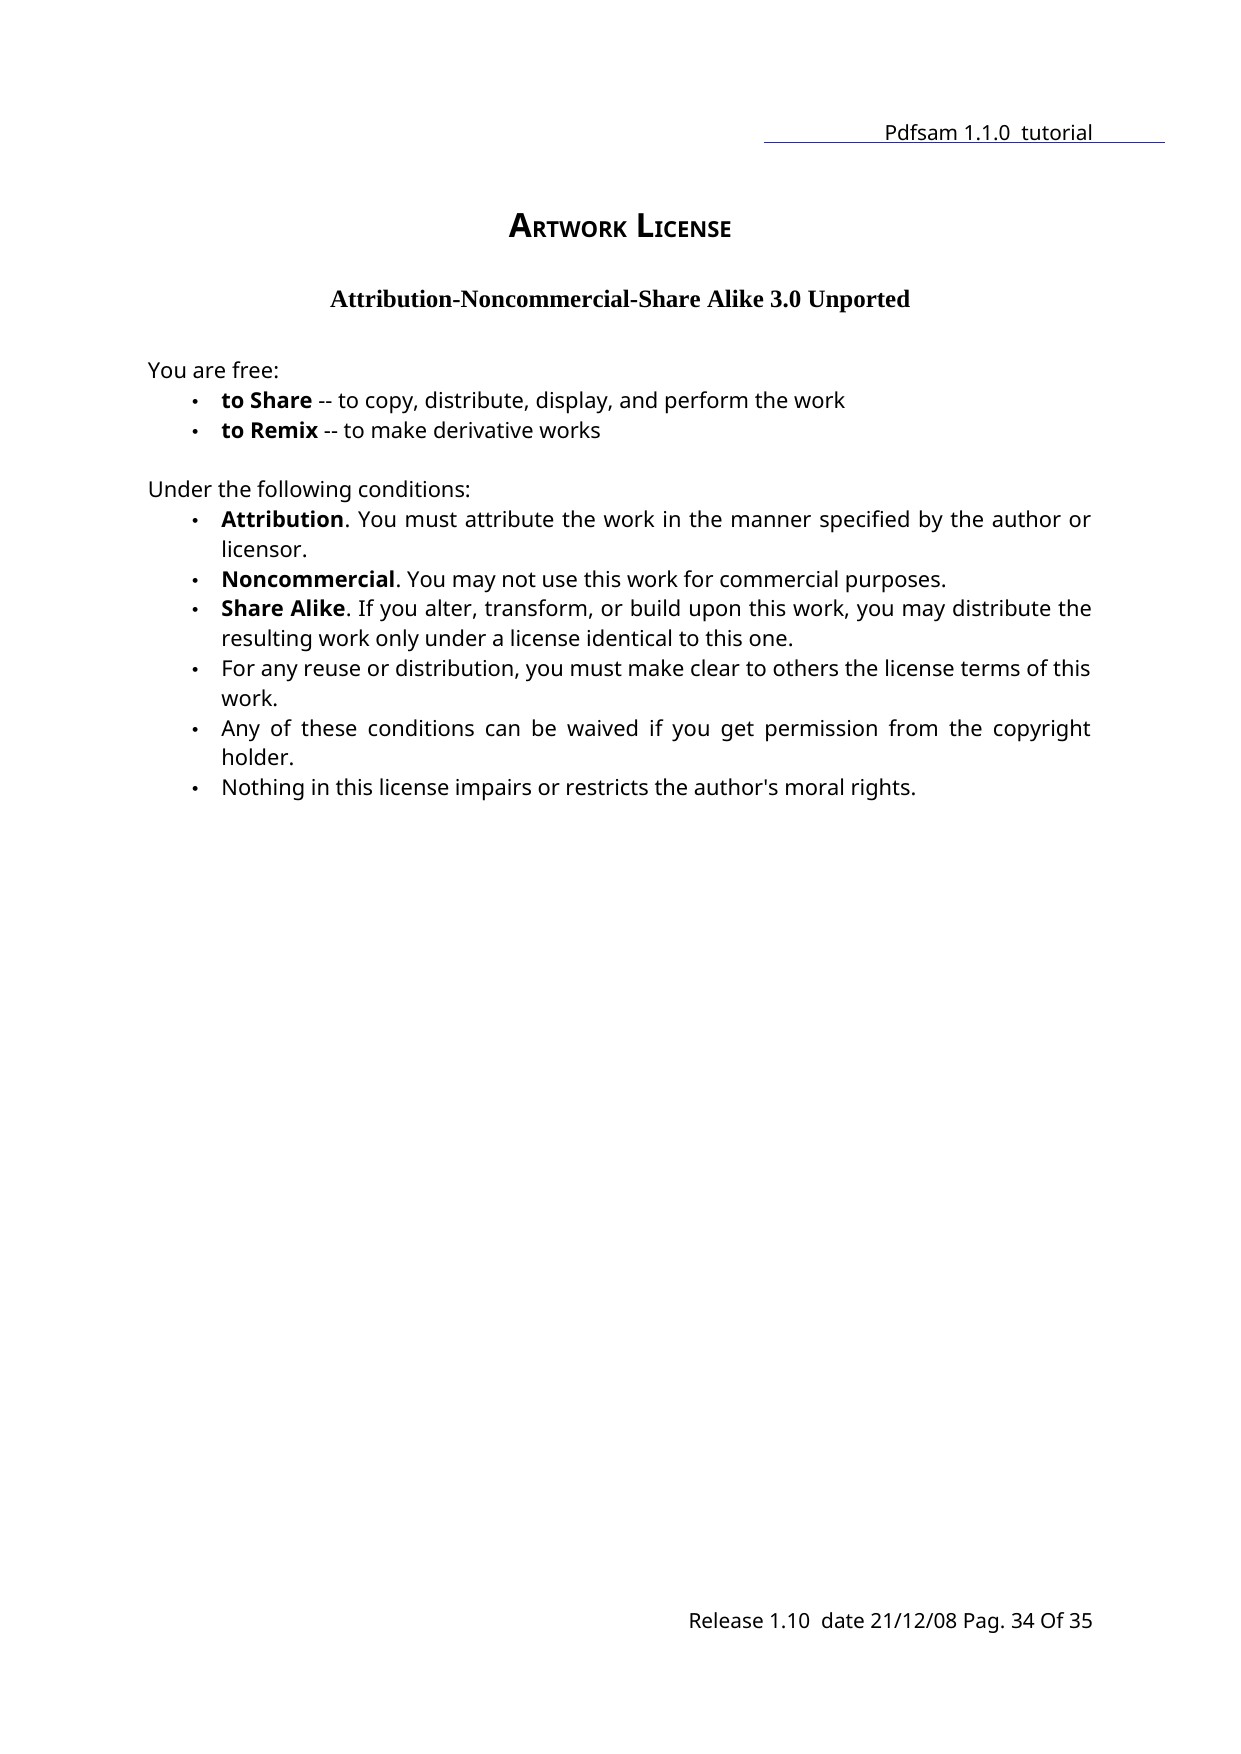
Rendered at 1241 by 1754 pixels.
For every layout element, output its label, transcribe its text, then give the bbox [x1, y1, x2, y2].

list Any of these conditions can be waived if you get permission from the copyright holder. [192, 712, 1093, 772]
text Artwork License [148, 202, 1093, 247]
list to Share -- to copy, distribute, display, and perform the work [192, 385, 1093, 414]
text You are free: [148, 355, 1093, 385]
list Share Alike. If you alter, transform, or build upon this work, you may distribute the resulting work only under a license identical to this one. [192, 593, 1093, 653]
list Attribution. You must attribute the work in the manner specified by the author or licensor. [192, 504, 1093, 563]
list Noncommercial. You may not use this work for commercial purposes. [192, 563, 1093, 593]
list to Remix -- to make derivative works [192, 414, 1093, 444]
subtitle Attribution-Noncommercial-Share Alike 3.0 Unported [148, 285, 1093, 313]
list For any reuse or distribution, you must make clear to others the license terms of this work. [192, 653, 1093, 712]
list Nothing in this license impairs or restricts the author's moral rights. [192, 772, 1093, 802]
text Under the following conditions: [148, 474, 1093, 504]
